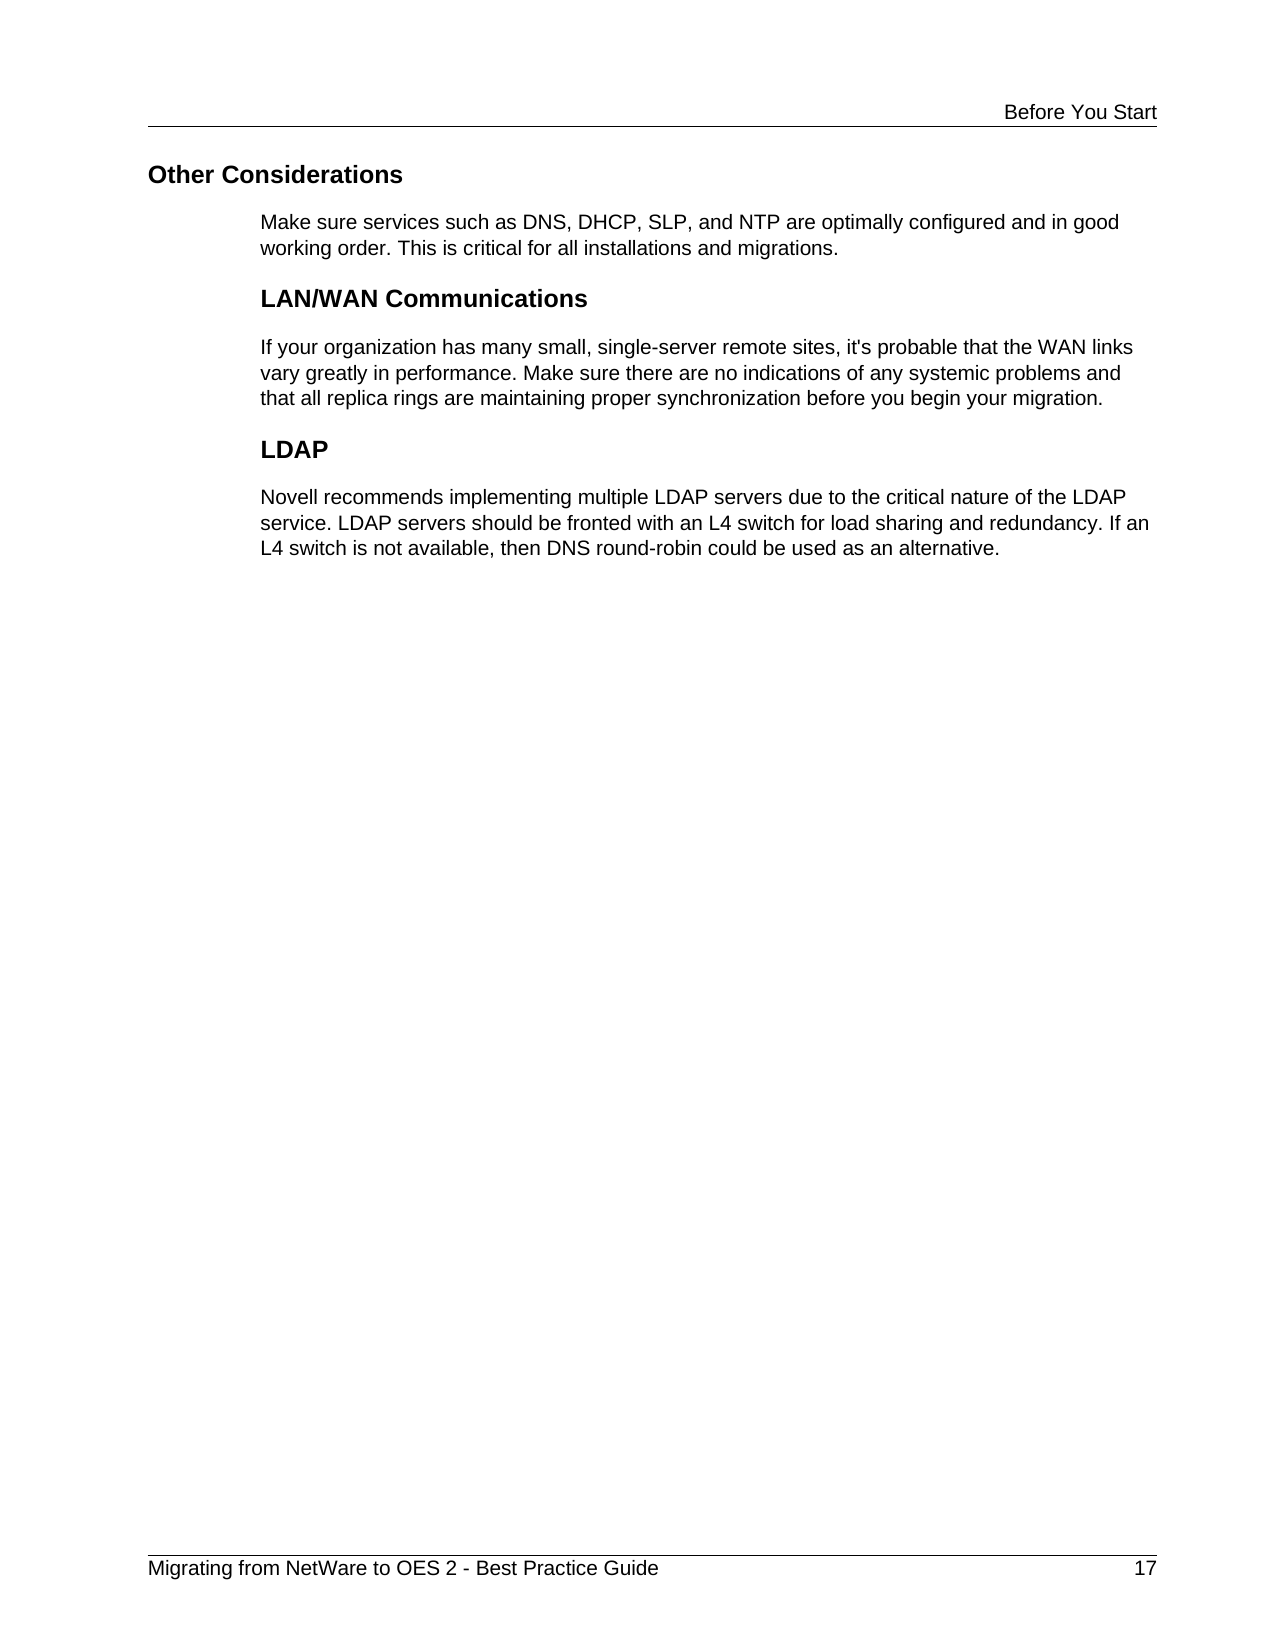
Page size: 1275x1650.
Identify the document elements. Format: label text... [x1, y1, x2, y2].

subtitle LDAP [260, 435, 1157, 463]
subtitle LAN/WAN Communications [260, 285, 1157, 313]
text Novell recommends implementing multiple LDAP servers due to the critical nature of the LDAP service. LDAP servers should be fronted with an L4 switch for load sharing and redundancy. If an L4 switch is not available, then DNS round-robin could be used as an alternative. [260, 486, 1157, 560]
text Make sure services such as DNS, DHCP, SLP, and NTP are optimally configured and in good working order. This is critical for all installations and migrations. [260, 211, 1157, 260]
subtitle Other Considerations [148, 161, 1157, 189]
text If your organization has many small, single-server remote sites, it's probable that the WAN links vary greatly in performance. Make sure there are no indications of any systemic problems and that all replica rings are maintaining proper synchronization before you begin your migration. [260, 336, 1157, 410]
